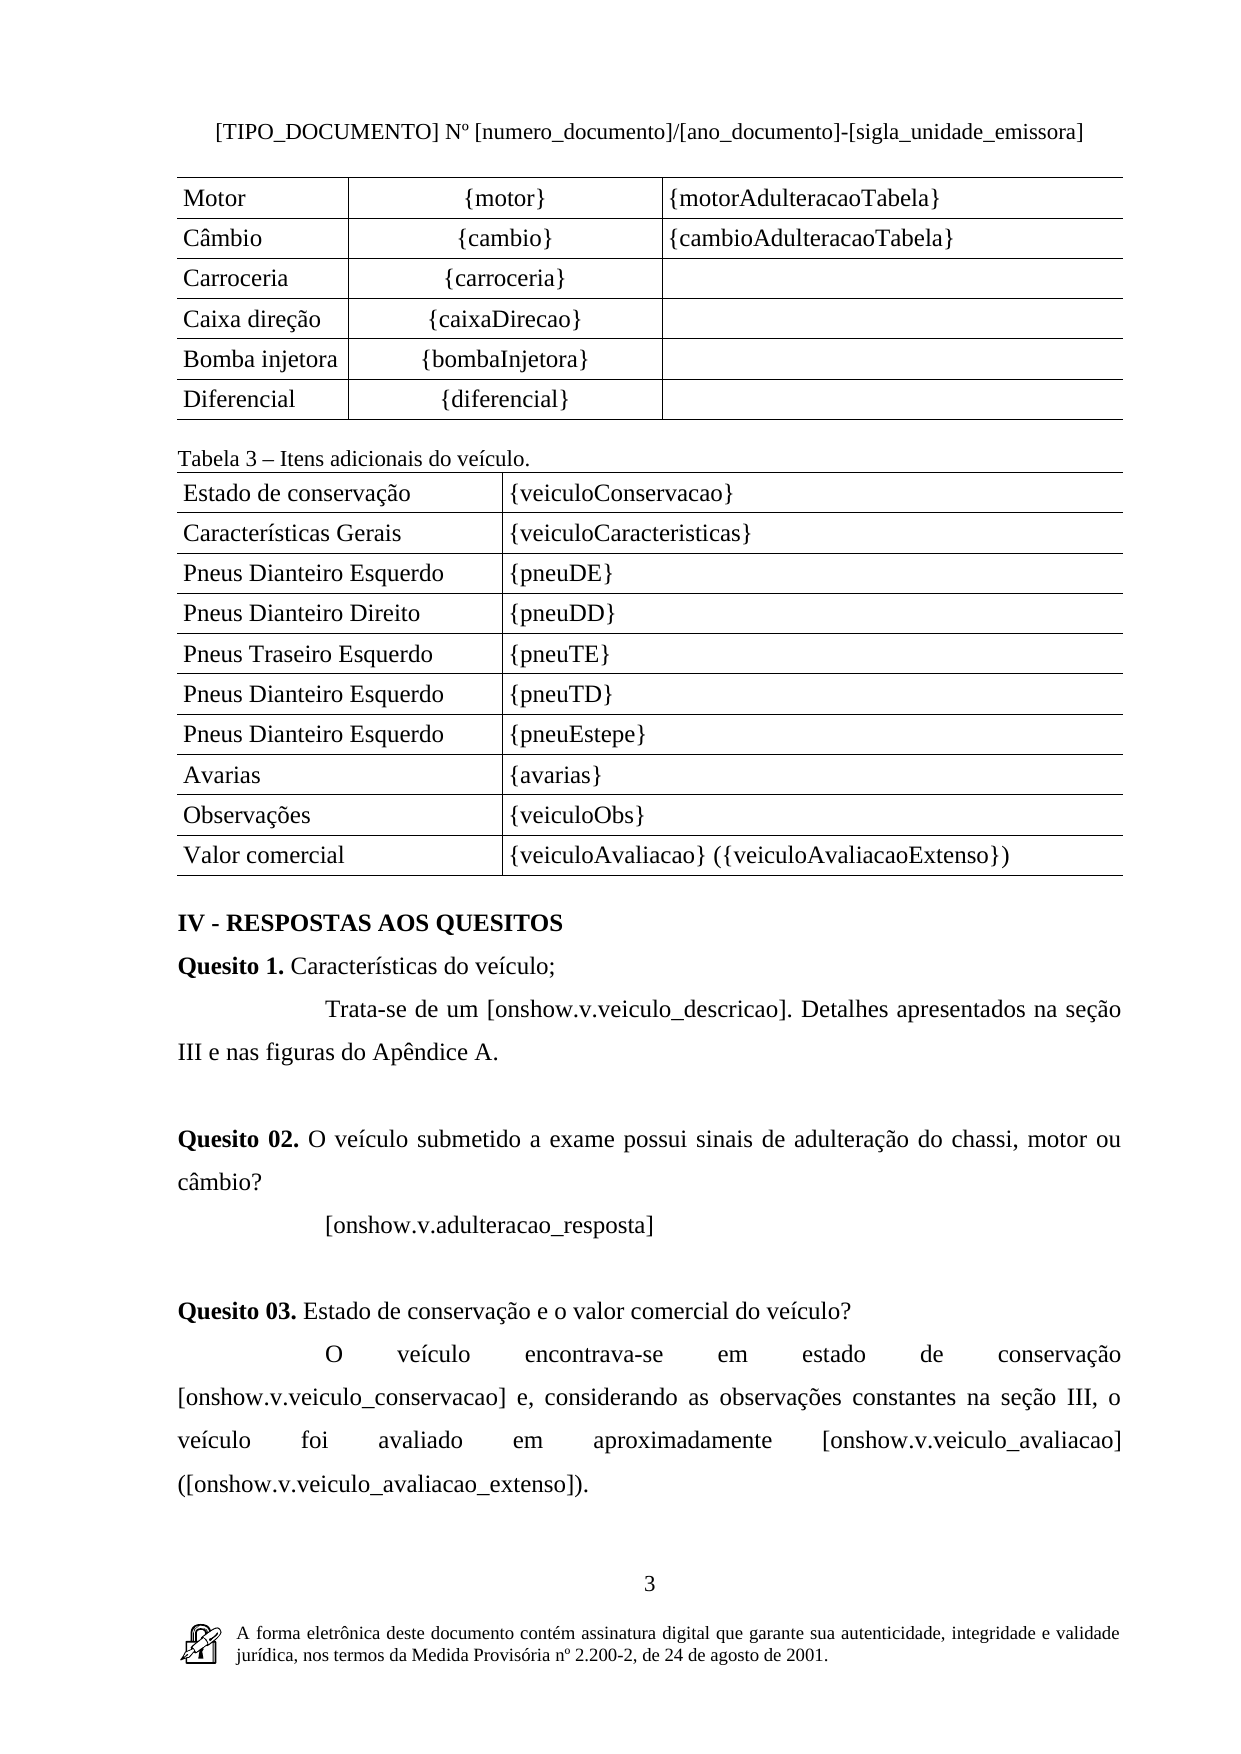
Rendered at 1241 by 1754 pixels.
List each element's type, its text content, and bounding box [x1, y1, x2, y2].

table_cell {caixaDirecao} [349, 299, 662, 338]
table_cell {cambioAdulteracaoTabela} [663, 219, 1122, 258]
table_cell {motor} [349, 178, 662, 217]
text Trata-se de um [onshow.v.veiculo_descricao]. Detalhes apresentados na seção III e nas figuras do Apêndice A. [177, 994, 1122, 1066]
table_cell {pneuDE} [503, 554, 1122, 593]
text Tabela 3 – Itens adicionais do veículo. [177, 445, 1122, 472]
table_cell Avarias [177, 755, 502, 794]
table_cell Motor [177, 178, 348, 217]
table_cell {pneuTE} [503, 634, 1122, 673]
table_cell [663, 259, 1122, 298]
table_cell {carroceria} [349, 259, 662, 298]
table_cell [663, 299, 1122, 338]
table_cell Bomba injetora [177, 339, 348, 379]
table_cell [663, 339, 1122, 379]
table_cell {pneuEstepe} [503, 715, 1122, 754]
table_cell Pneus Dianteiro Direito [177, 594, 502, 633]
table_cell Pneus Traseiro Esquerdo [177, 634, 502, 673]
table_cell {pneuDD} [503, 594, 1122, 633]
text O veículo encontrava-se em estado de conservação [onshow.v.veiculo_conservacao] e, considerando as observações constantes na seção III, o veículo foi avaliado em aproximadamente [onshow.v.veiculo_avaliacao] ([onshow.v.veiculo_avaliacao_extenso]). [177, 1339, 1122, 1497]
table_cell Valor comercial [177, 836, 502, 875]
table_cell Pneus Dianteiro Esquerdo [177, 715, 502, 754]
table_cell {cambio} [349, 219, 662, 258]
table_cell {motorAdulteracaoTabela} [663, 178, 1122, 217]
table_cell {veiculoCaracteristicas} [503, 513, 1122, 552]
table_cell {veiculoAvaliacao} ({veiculoAvaliacaoExtenso}) [503, 836, 1122, 875]
table_cell {pneuTD} [503, 674, 1122, 714]
table_cell Carroceria [177, 259, 348, 298]
table_header Estado de conservação [177, 473, 502, 512]
table_cell {diferencial} [349, 380, 662, 419]
table_cell Observações [177, 795, 502, 834]
table_header {veiculoConservacao} [503, 473, 1122, 512]
text [onshow.v.adulteracao_resposta] [177, 1210, 1122, 1239]
text Quesito 02. O veículo submetido a exame possui sinais de adulteração do chassi, motor ou câmbio? [177, 1124, 1122, 1196]
table_cell [663, 380, 1122, 419]
list RESPOSTAS AOS QUESITOS [177, 908, 1122, 937]
table_cell Pneus Dianteiro Esquerdo [177, 554, 502, 593]
table_cell Características Gerais [177, 513, 502, 552]
table_cell Pneus Dianteiro Esquerdo [177, 674, 502, 714]
table_cell Câmbio [177, 219, 348, 258]
table_cell {veiculoObs} [503, 795, 1122, 834]
table_cell Diferencial [177, 380, 348, 419]
table_cell {avarias} [503, 755, 1122, 794]
table_cell Caixa direção [177, 299, 348, 338]
table_cell {bombaInjetora} [349, 339, 662, 379]
text Quesito 1. Características do veículo; [177, 951, 1122, 980]
text Quesito 03. Estado de conservação e o valor comercial do veículo? [177, 1296, 1122, 1325]
